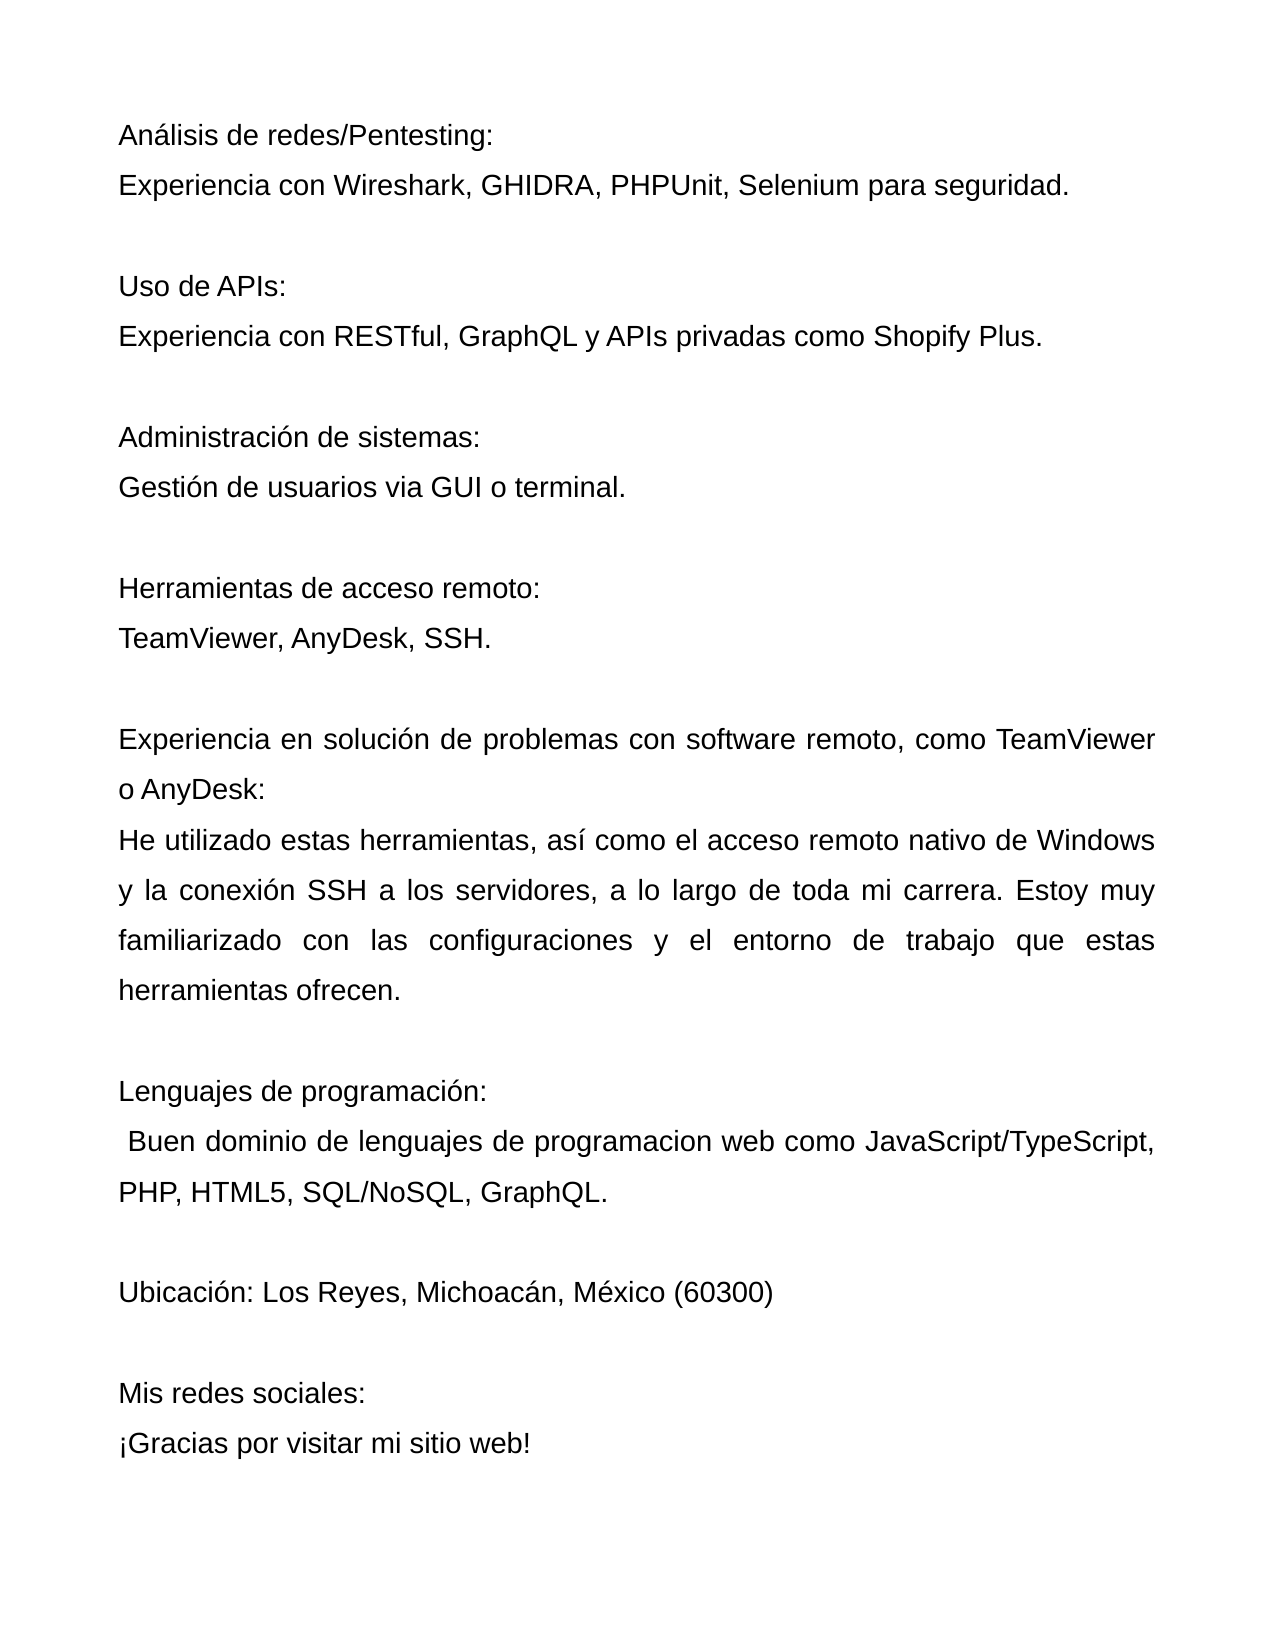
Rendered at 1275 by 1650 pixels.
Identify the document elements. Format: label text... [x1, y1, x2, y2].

text He utilizado estas herramientas, así como el acceso remoto nativo de Windows y la conexión SSH a los servidores, a lo largo de toda mi carrera. Estoy muy familiarizado con las configuraciones y el entorno de trabajo que estas herramientas ofrecen. [118, 822, 1157, 1007]
text Ubicación: Los Reyes, Michoacán, México (60300) [118, 1275, 1157, 1309]
text Mis redes sociales: [118, 1376, 1157, 1409]
text Uso de APIs: [118, 269, 1157, 303]
text Experiencia con Wireshark, GHIDRA, PHPUnit, Selenium para seguridad. [118, 168, 1157, 202]
text Lenguajes de programación: [118, 1074, 1157, 1108]
text Experiencia en solución de problemas con software remoto, como TeamViewer o AnyDesk: [118, 722, 1157, 806]
text Administración de sistemas: [118, 420, 1157, 453]
text TeamViewer, AnyDesk, SSH. [118, 621, 1157, 655]
text Buen dominio de lenguajes de programacion web como JavaScript/TypeScript, PHP, HTML5, SQL/NoSQL, GraphQL. [118, 1124, 1157, 1208]
text Análisis de redes/Pentesting: [118, 118, 1157, 152]
text Gestión de usuarios via GUI o terminal. [118, 470, 1157, 504]
text ¡Gracias por visitar mi sitio web! [118, 1426, 1157, 1460]
text Experiencia con RESTful, GraphQL y APIs privadas como Shopify Plus. [118, 319, 1157, 353]
text Herramientas de acceso remoto: [118, 571, 1157, 604]
